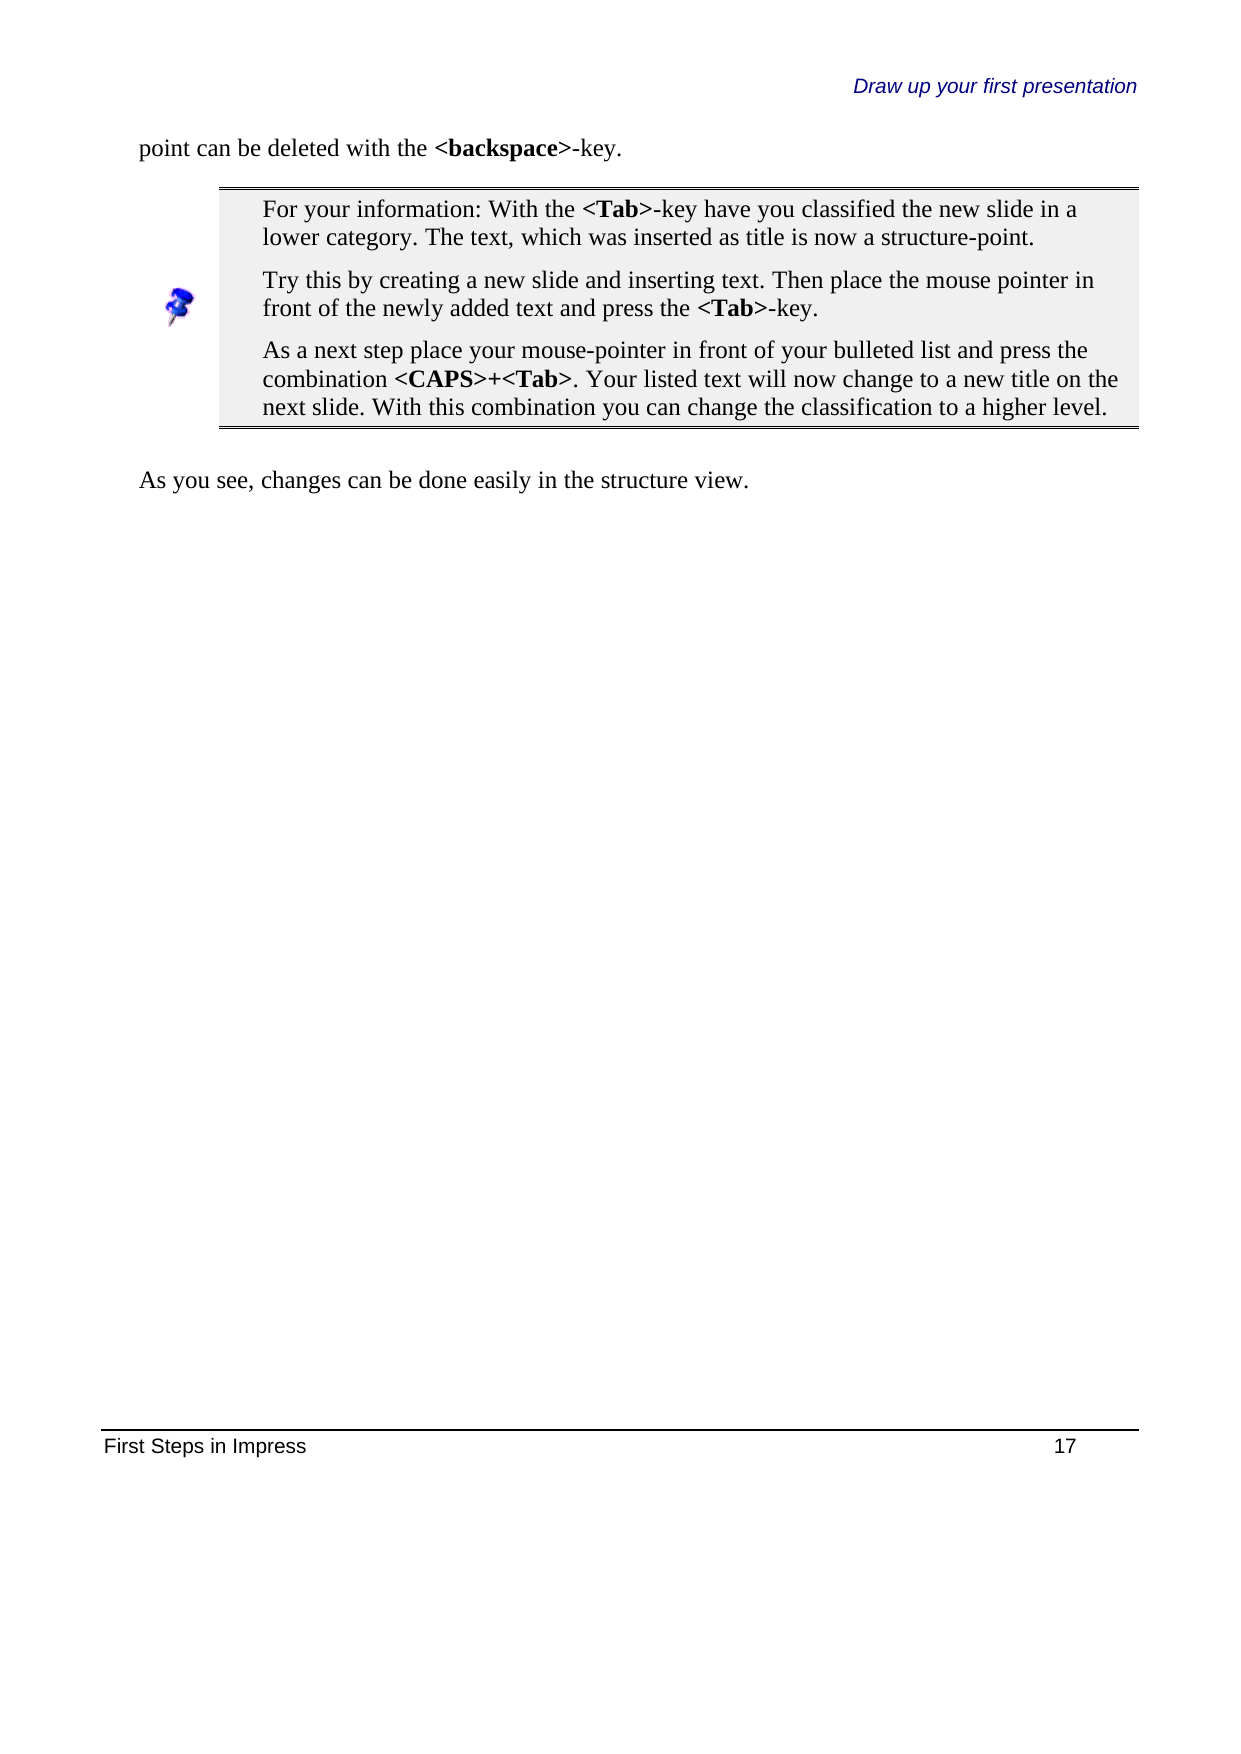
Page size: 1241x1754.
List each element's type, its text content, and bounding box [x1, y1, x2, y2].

text As you see, changes can be done easily in the structure view. [138, 466, 1139, 494]
picture [158, 287, 199, 328]
text point can be deleted with the <backspace>-key. [138, 134, 1139, 162]
table_header [101, 187, 219, 428]
table_header For your information: With the <Tab>-key have you classified the new slide in a lower category. The text, which was inserted as title is now a structure-point. Try this by creating a new slide and inserting text. Then place the mouse pointer in front of the newly added text and press the <Tab>-key. As a next step place your mouse-pointer in front of your bulleted list and press the combination <CAPS>+<Tab>. Your listed text will now change to a new title on the next slide. With this combination you can change the classification to a higher level. [219, 190, 1139, 426]
